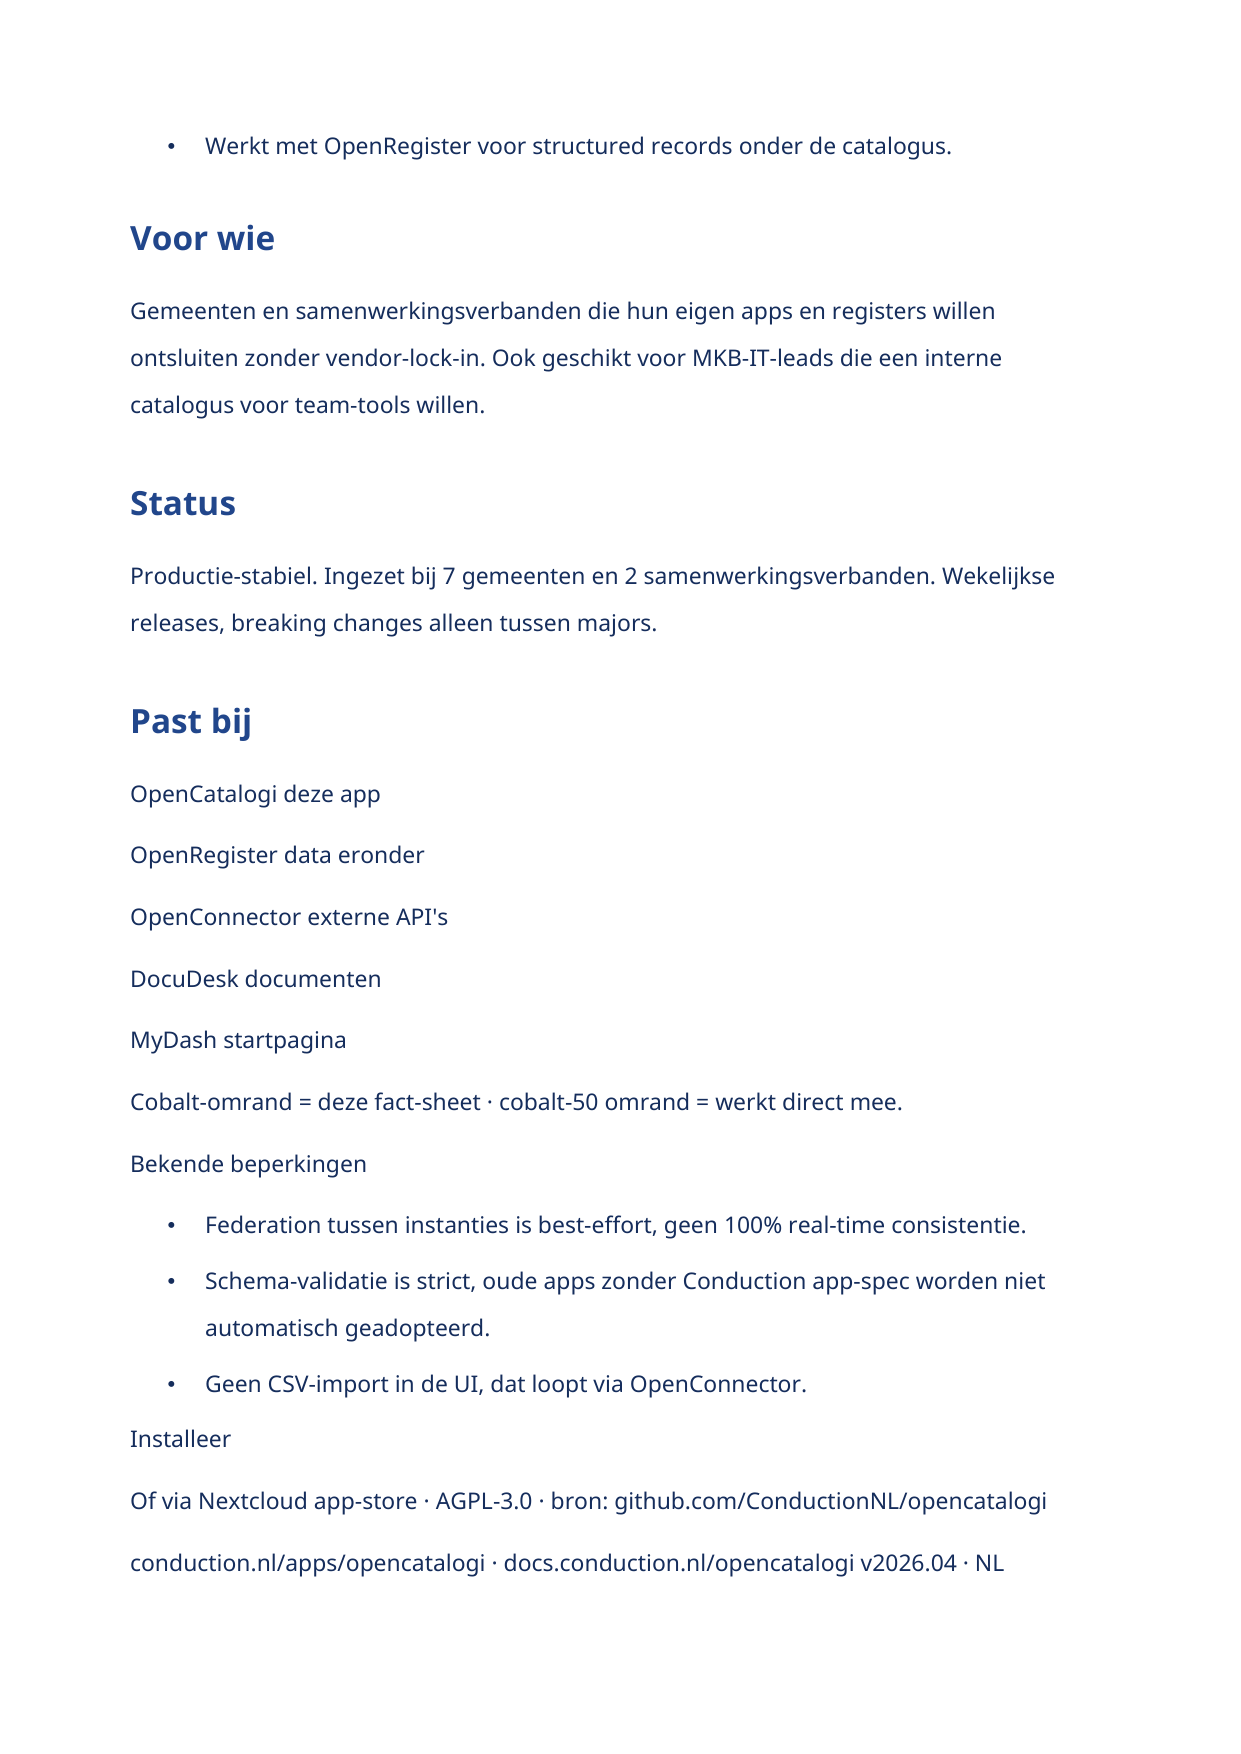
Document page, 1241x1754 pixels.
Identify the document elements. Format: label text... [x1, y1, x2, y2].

text Cobalt-omrand = deze fact-sheet · cobalt-50 omrand = werkt direct mee. [130, 1086, 1110, 1117]
subtitle Past bij [130, 698, 1110, 743]
list Federation tussen instanties is best-effort, geen 100% real-time consistentie. [167, 1209, 1110, 1241]
text Of via Nextcloud app-store · AGPL-3.0 · bron: github.com/ConductionNL/opencatalogi [130, 1485, 1110, 1516]
text OpenRegister data eronder [130, 839, 1110, 871]
text OpenConnector externe API's [130, 901, 1110, 932]
text MyDash startpagina [130, 1024, 1110, 1056]
list Schema-validatie is strict, oude apps zonder Conduction app-spec worden niet automatisch geadopteerd. [167, 1265, 1110, 1343]
text Gemeenten en samenwerkingsverbanden die hun eigen apps en registers willen ontsluiten zonder vendor-lock-in. Ook geschikt voor MKB-IT-leads die een interne catalogus voor team-tools willen. [130, 295, 1110, 420]
list Geen CSV-import in de UI, dat loopt via OpenConnector. [167, 1368, 1110, 1399]
text conduction.nl/apps/opencatalogi · docs.conduction.nl/opencatalogi v2026.04 · NL [130, 1547, 1110, 1578]
text Installeer [130, 1423, 1110, 1455]
text Bekende beperkingen [130, 1148, 1110, 1179]
list Werkt met OpenRegister voor structured records onder de catalogus. [167, 130, 1110, 161]
text Productie-stabiel. Ingezet bij 7 gemeenten en 2 samenwerkingsverbanden. Wekelijkse releases, breaking changes alleen tussen majors. [130, 560, 1110, 638]
text OpenCatalogi deze app [130, 778, 1110, 809]
subtitle Status [130, 480, 1110, 525]
subtitle Voor wie [130, 215, 1110, 261]
text DocuDesk documenten [130, 963, 1110, 994]
